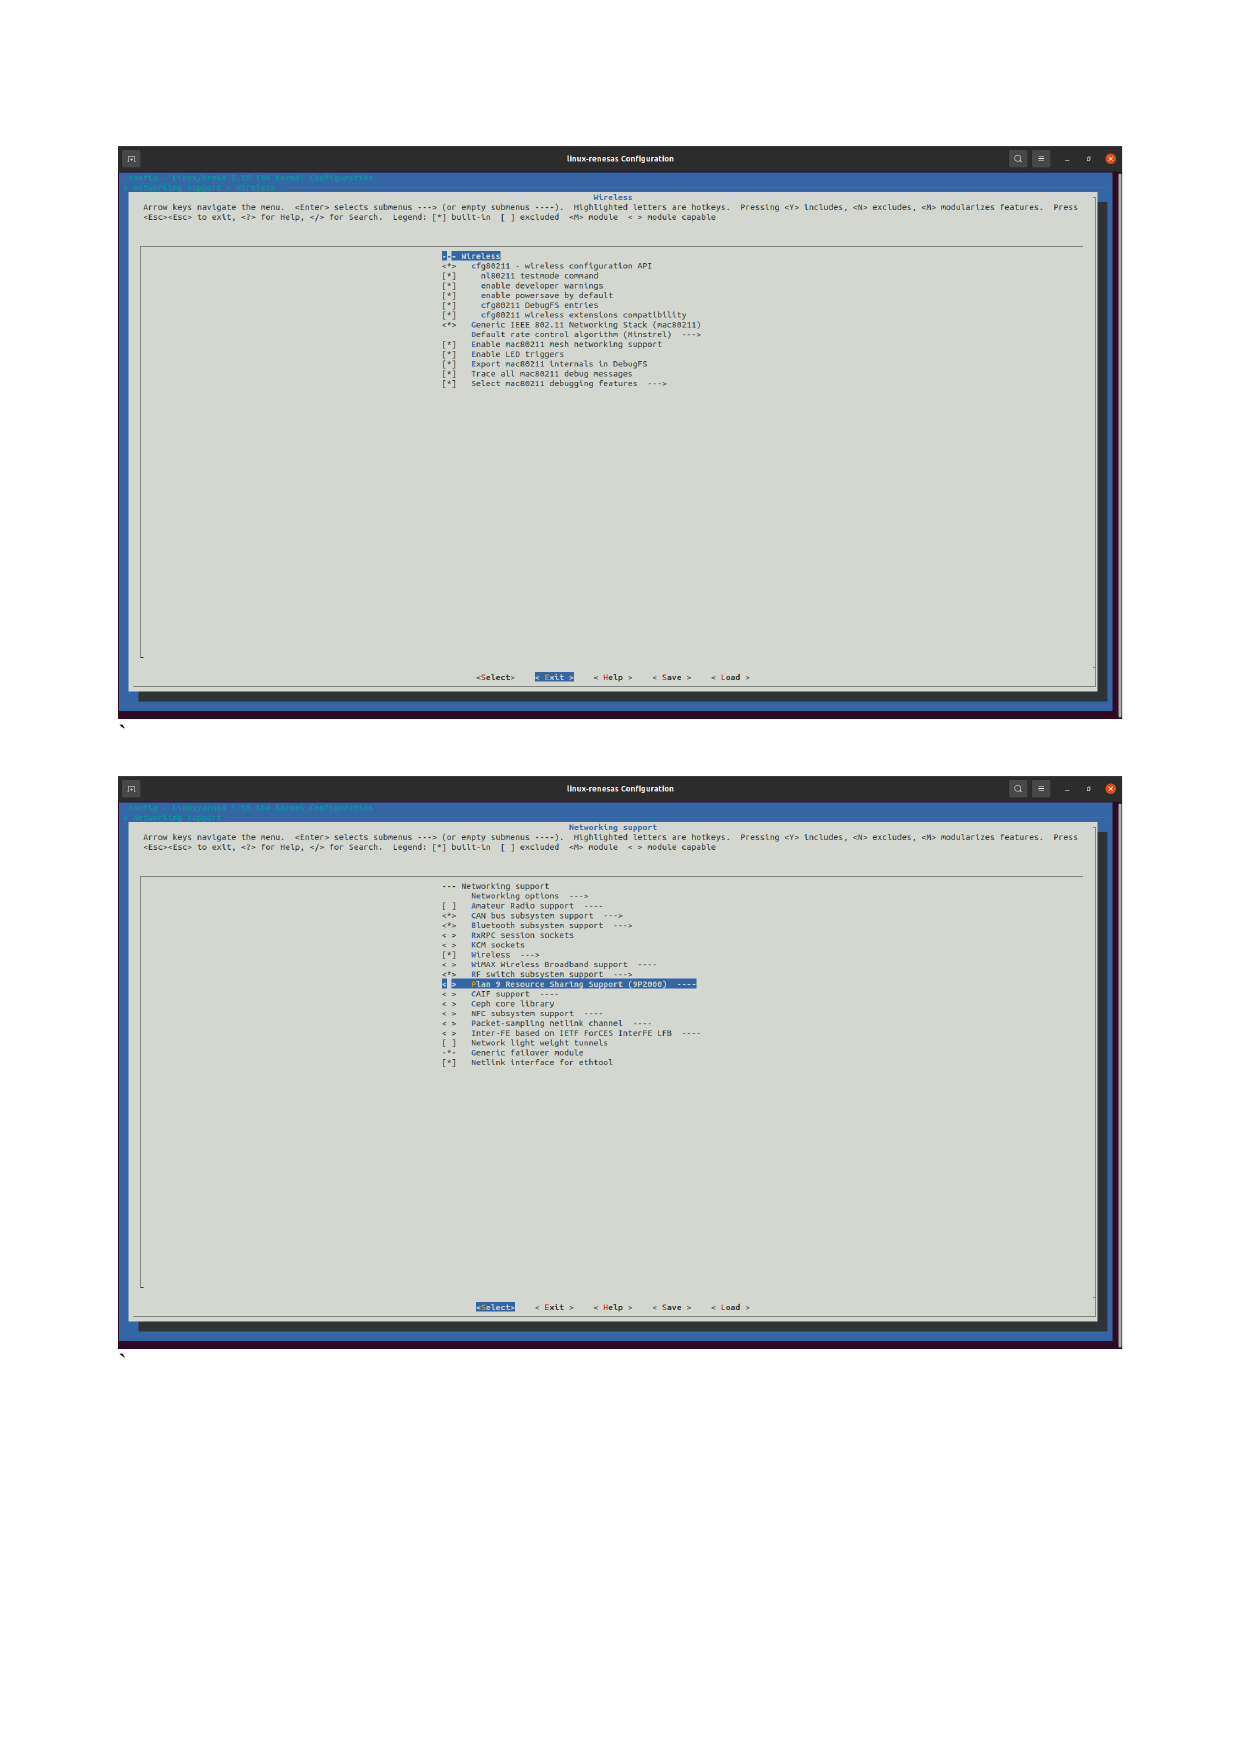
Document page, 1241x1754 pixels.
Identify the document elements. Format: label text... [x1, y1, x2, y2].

text ` [118, 719, 1122, 748]
text ` [118, 1349, 1122, 1377]
picture [118, 776, 1123, 1349]
picture [118, 146, 1123, 719]
